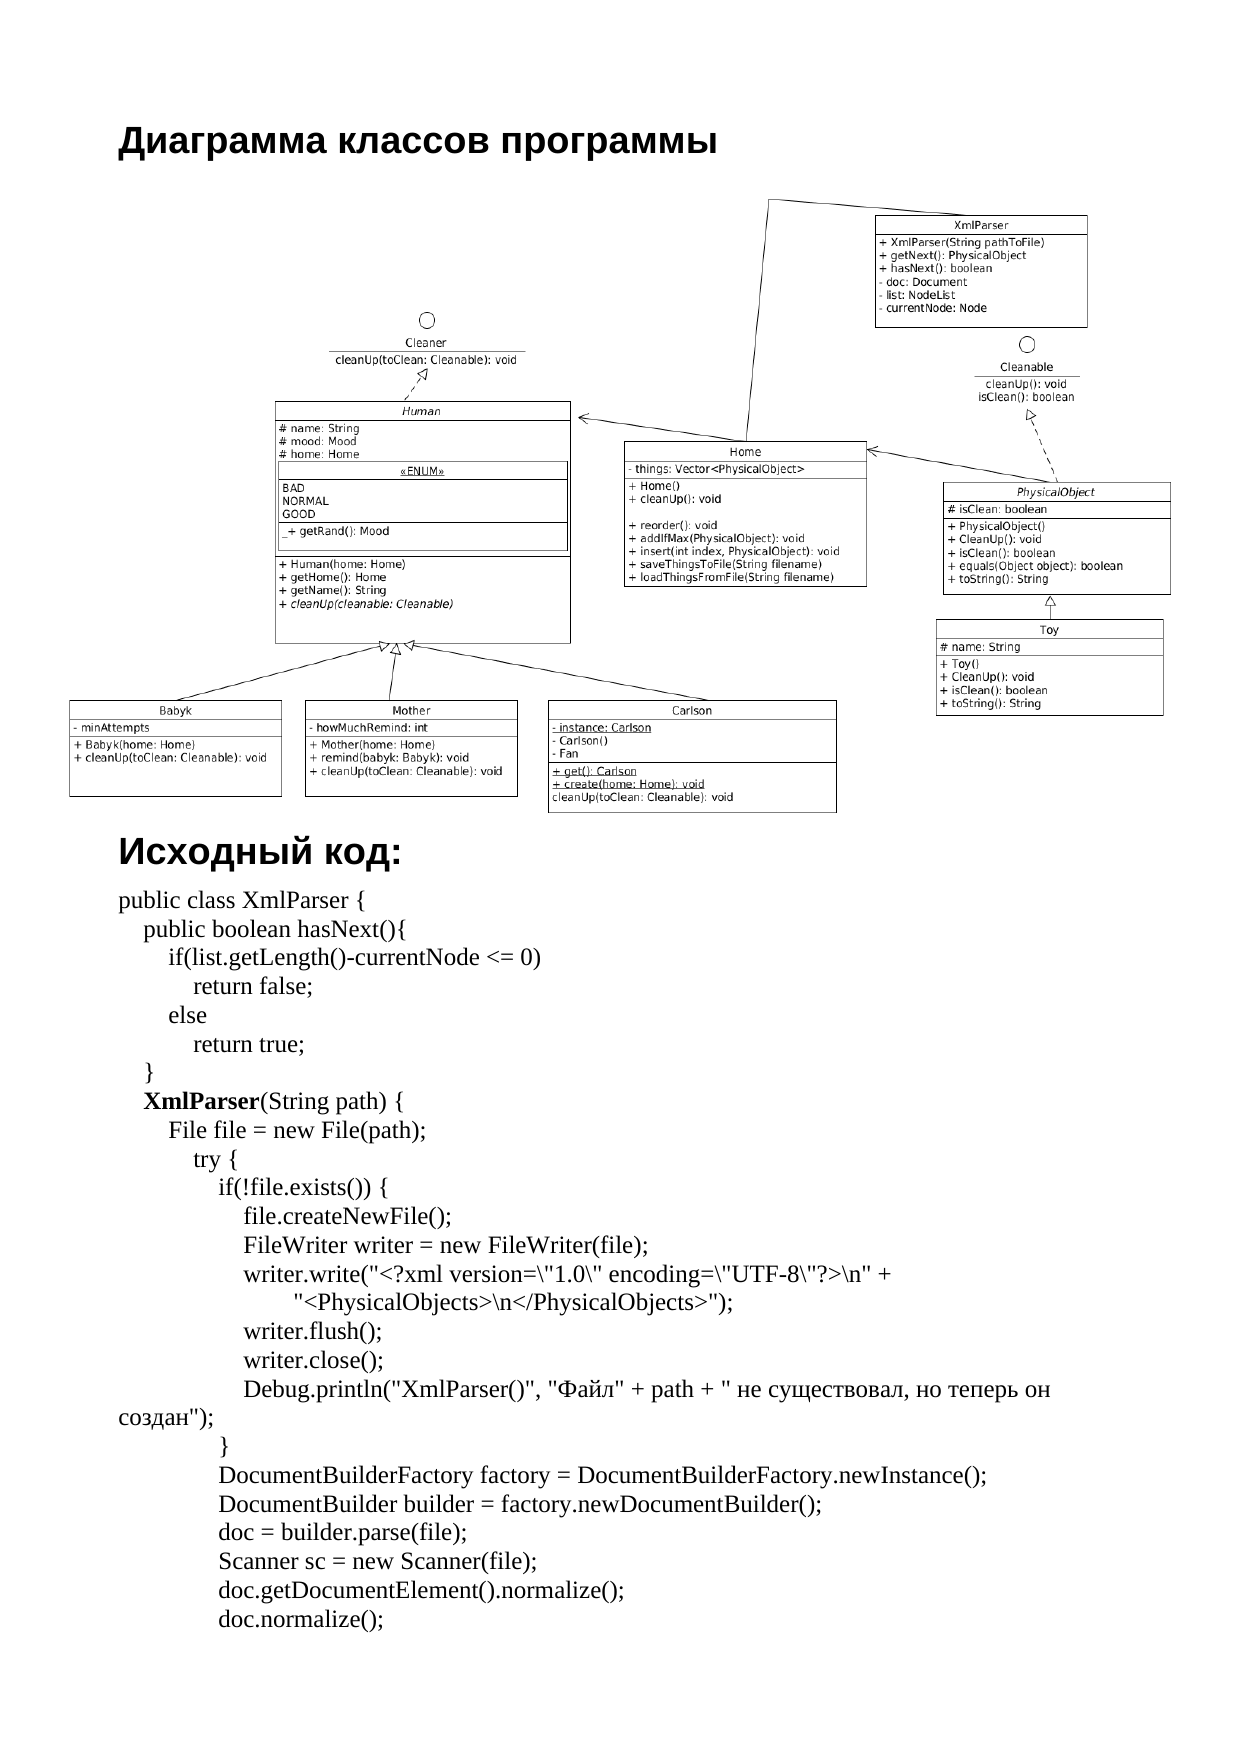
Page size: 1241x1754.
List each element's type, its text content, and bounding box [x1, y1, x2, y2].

text return true; [118, 1029, 1122, 1057]
text file.createNewFile(); [118, 1201, 1122, 1230]
text public class XmlParser { [118, 885, 1122, 914]
text "<PhysicalObjects>\n</PhysicalObjects>"); [118, 1287, 1122, 1316]
picture [54, 174, 1186, 829]
text try { [118, 1144, 1122, 1172]
text writer.flush(); [118, 1316, 1122, 1345]
text return false; [118, 971, 1122, 1000]
subtitle Исходный код: [118, 829, 1122, 872]
text XmlParser(String path) { [118, 1086, 1122, 1115]
text writer.write("<?xml version=\"1.0\" encoding=\"UTF-8\"?>\n" + [118, 1259, 1122, 1287]
text if(list.getLength()-currentNode <= 0) [118, 942, 1122, 971]
text Debug.println("XmlParser()", "Файл" + path + " не существовал, но теперь он создан"); [118, 1374, 1122, 1431]
text FileWriter writer = new FileWriter(file); [118, 1230, 1122, 1259]
text writer.close(); [118, 1345, 1122, 1374]
text DocumentBuilder builder = factory.newDocumentBuilder(); [118, 1489, 1122, 1517]
text DocumentBuilderFactory factory = DocumentBuilderFactory.newInstance(); [118, 1460, 1122, 1489]
text doc.normalize(); [118, 1604, 1122, 1632]
text doc = builder.parse(file); [118, 1517, 1122, 1546]
text else [118, 1000, 1122, 1029]
text if(!file.exists()) { [118, 1172, 1122, 1201]
text public boolean hasNext(){ [118, 914, 1122, 942]
text } [118, 1057, 1122, 1086]
subtitle Диаграмма классов программы [118, 118, 1122, 162]
text } [118, 1431, 1122, 1460]
text Scanner sc = new Scanner(file); [118, 1546, 1122, 1575]
text File file = new File(path); [118, 1115, 1122, 1144]
text doc.getDocumentElement().normalize(); [118, 1575, 1122, 1604]
